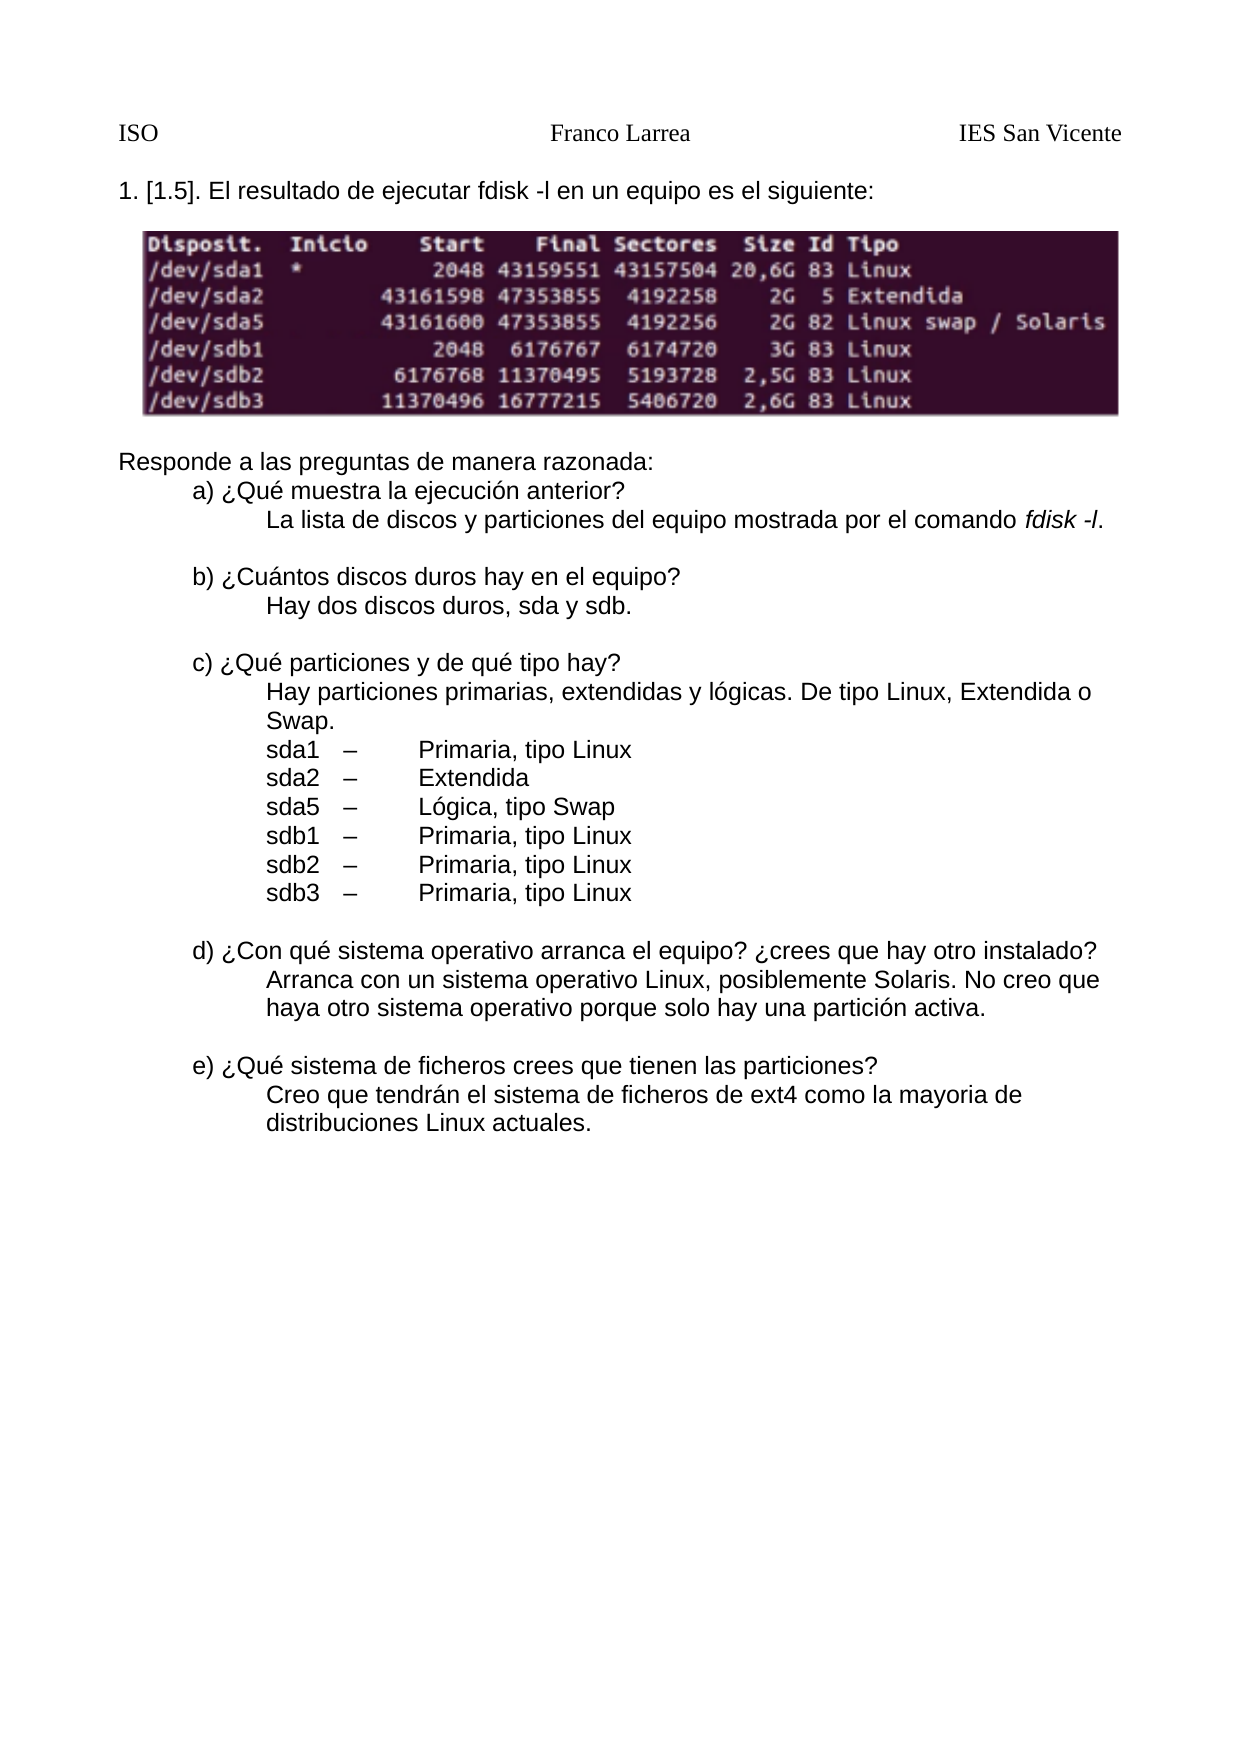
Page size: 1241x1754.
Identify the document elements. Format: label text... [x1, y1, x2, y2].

text 1. [1.5]. El resultado de ejecutar fdisk -l en un equipo es el siguiente: [118, 176, 1122, 205]
text sda2 – Extendida [266, 763, 1122, 792]
text Hay particiones primarias, extendidas y lógicas. De tipo Linux, Extendida o Swap. [266, 677, 1122, 735]
picture [141, 231, 1121, 419]
text sdb3 – Primaria, tipo Linux [266, 878, 1122, 907]
text sdb2 – Primaria, tipo Linux [266, 850, 1122, 878]
text c) ¿Qué particiones y de qué tipo hay? [192, 648, 1122, 677]
text b) ¿Cuántos discos duros hay en el equipo? [192, 562, 1122, 591]
text sda1 – Primaria, tipo Linux [266, 735, 1122, 763]
text Arranca con un sistema operativo Linux, posiblemente Solaris. No creo que haya otro sistema operativo porque solo hay una partición activa. [266, 965, 1122, 1022]
text Responde a las preguntas de manera razonada: [118, 447, 1122, 476]
text a) ¿Qué muestra la ejecución anterior? [192, 476, 1122, 505]
text Creo que tendrán el sistema de ficheros de ext4 como la mayoria de distribuciones Linux actuales. [266, 1080, 1122, 1137]
text La lista de discos y particiones del equipo mostrada por el comando fdisk -l. [266, 505, 1122, 533]
text Hay dos discos duros, sda y sdb. [266, 591, 1122, 620]
text sda5 – Lógica, tipo Swap [266, 792, 1122, 821]
text d) ¿Con qué sistema operativo arranca el equipo? ¿crees que hay otro instalado? [192, 936, 1122, 965]
text sdb1 – Primaria, tipo Linux [266, 821, 1122, 850]
text e) ¿Qué sistema de ficheros crees que tienen las particiones? [192, 1051, 1122, 1080]
